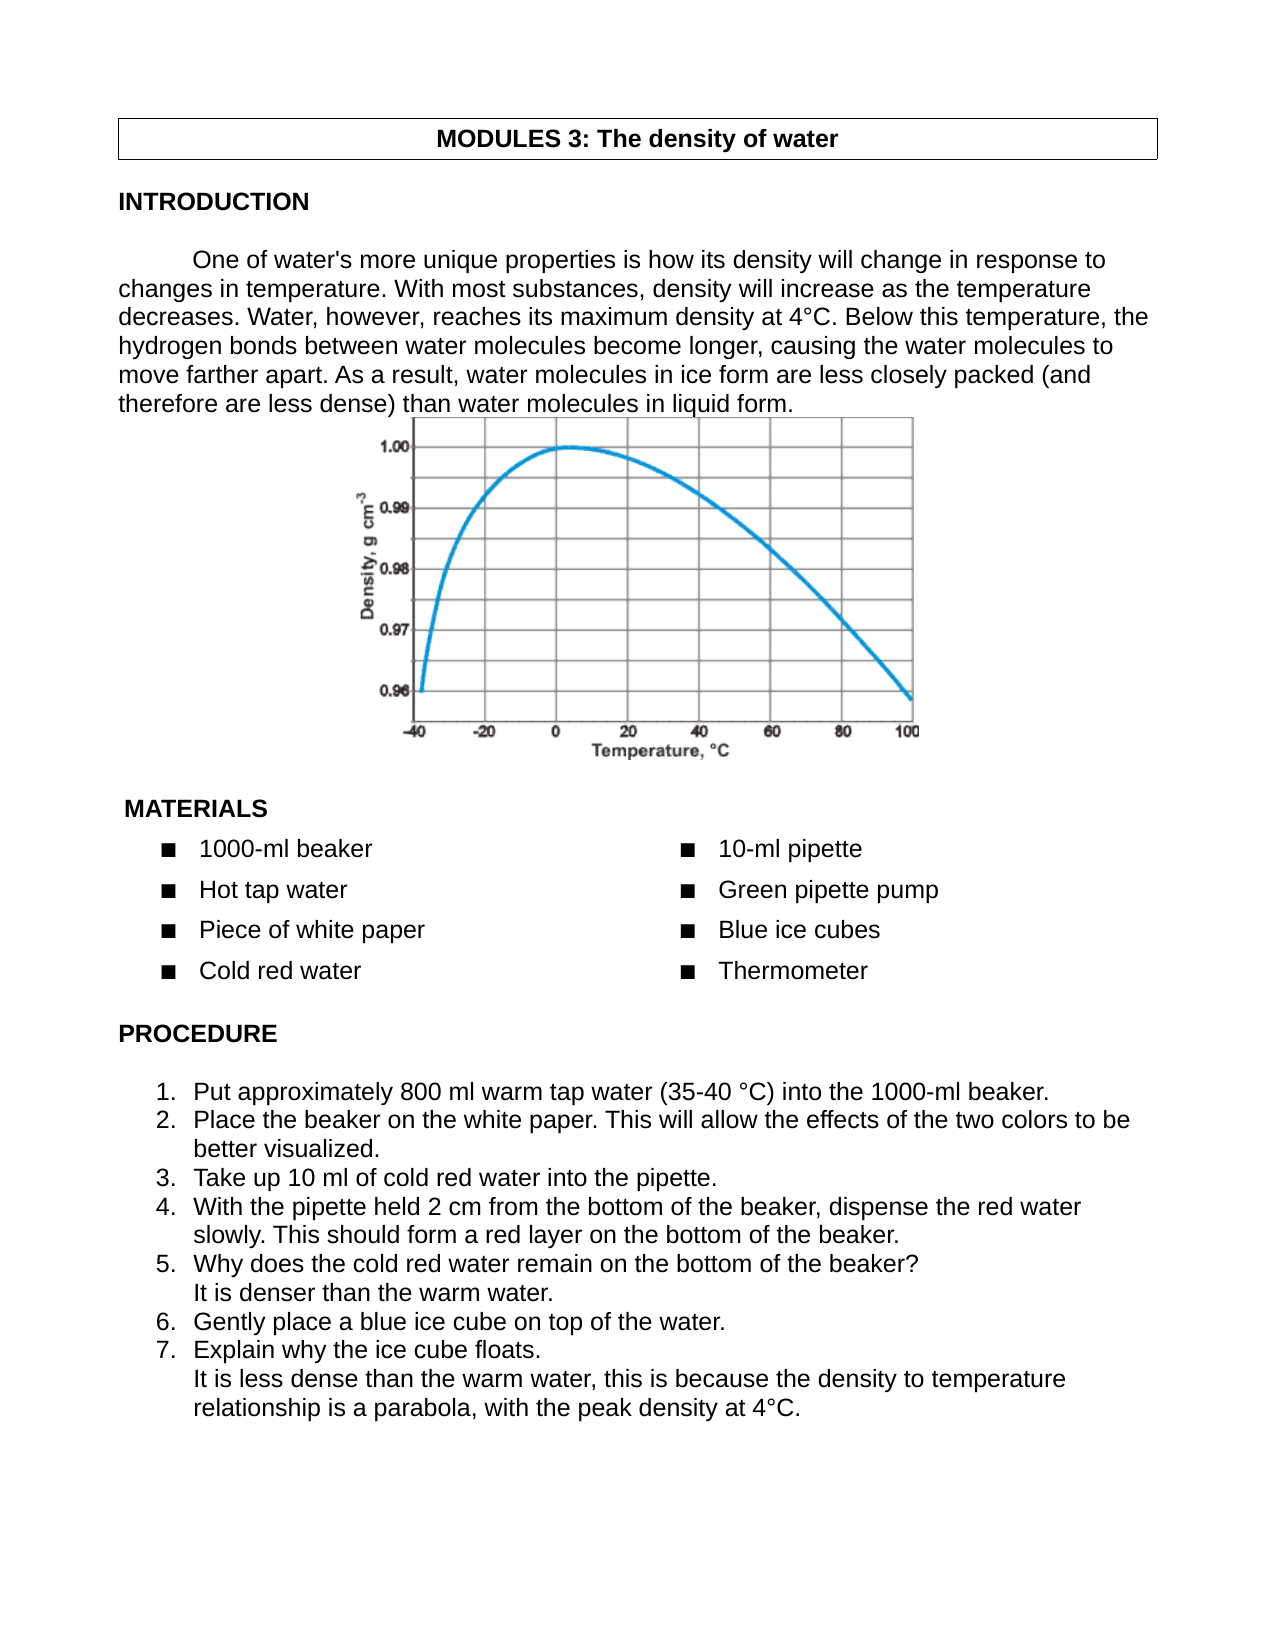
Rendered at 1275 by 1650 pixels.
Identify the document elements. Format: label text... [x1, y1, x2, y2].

list Gently place a blue ice cube on top of the water. [156, 1307, 1157, 1335]
list Take up 10 ml of cold red water into the pipette. [156, 1163, 1157, 1192]
list Place the beaker on the white paper. This will allow the effects of the two colors to be better visualized. [156, 1105, 1157, 1163]
list Explain why the ice cube floats. [156, 1335, 1157, 1364]
table_header MATERIALS [119, 789, 637, 828]
table_cell Green pipette pump [638, 870, 1157, 909]
table_cell 10-ml pipette [638, 830, 1157, 869]
picture [356, 417, 919, 760]
table_cell 1000-ml beaker [119, 830, 637, 869]
text One of water's more unique properties is how its density will change in response to changes in temperature. With most substances, density will increase as the temperature decreases. Water, however, reaches its maximum density at 4°C. Below this temperature, the hydrogen bonds between water molecules become longer, causing the water molecules to move farther apart. As a result, water molecules in ice form are less closely packed (and therefore are less dense) than water molecules in liquid form. [118, 245, 1157, 417]
list It is less dense than the warm water, this is because the density to temperature relationship is a parabola, with the peak density at 4°C. [156, 1364, 1157, 1422]
list Put approximately 800 ml warm tap water (35-40 °C) into the 1000-ml beaker. [156, 1077, 1157, 1105]
list With the pipette held 2 cm from the bottom of the beaker, dispense the red water slowly. This should form a red layer on the bottom of the beaker. [156, 1192, 1157, 1249]
list It is denser than the warm water. [156, 1278, 1157, 1307]
table_header MODULES 3: The density of water [119, 119, 1157, 158]
table_cell Blue ice cubes [638, 910, 1157, 950]
table_cell Piece of white paper [119, 910, 637, 950]
table_cell Thermometer [638, 951, 1157, 990]
text PROCEDURE [118, 1019, 1157, 1048]
table_header [638, 789, 1157, 828]
list Why does the cold red water remain on the bottom of the beaker? [156, 1249, 1157, 1278]
table_cell Hot tap water [119, 870, 637, 909]
table_cell Cold red water [119, 951, 637, 990]
text INTRODUCTION [118, 187, 1157, 216]
